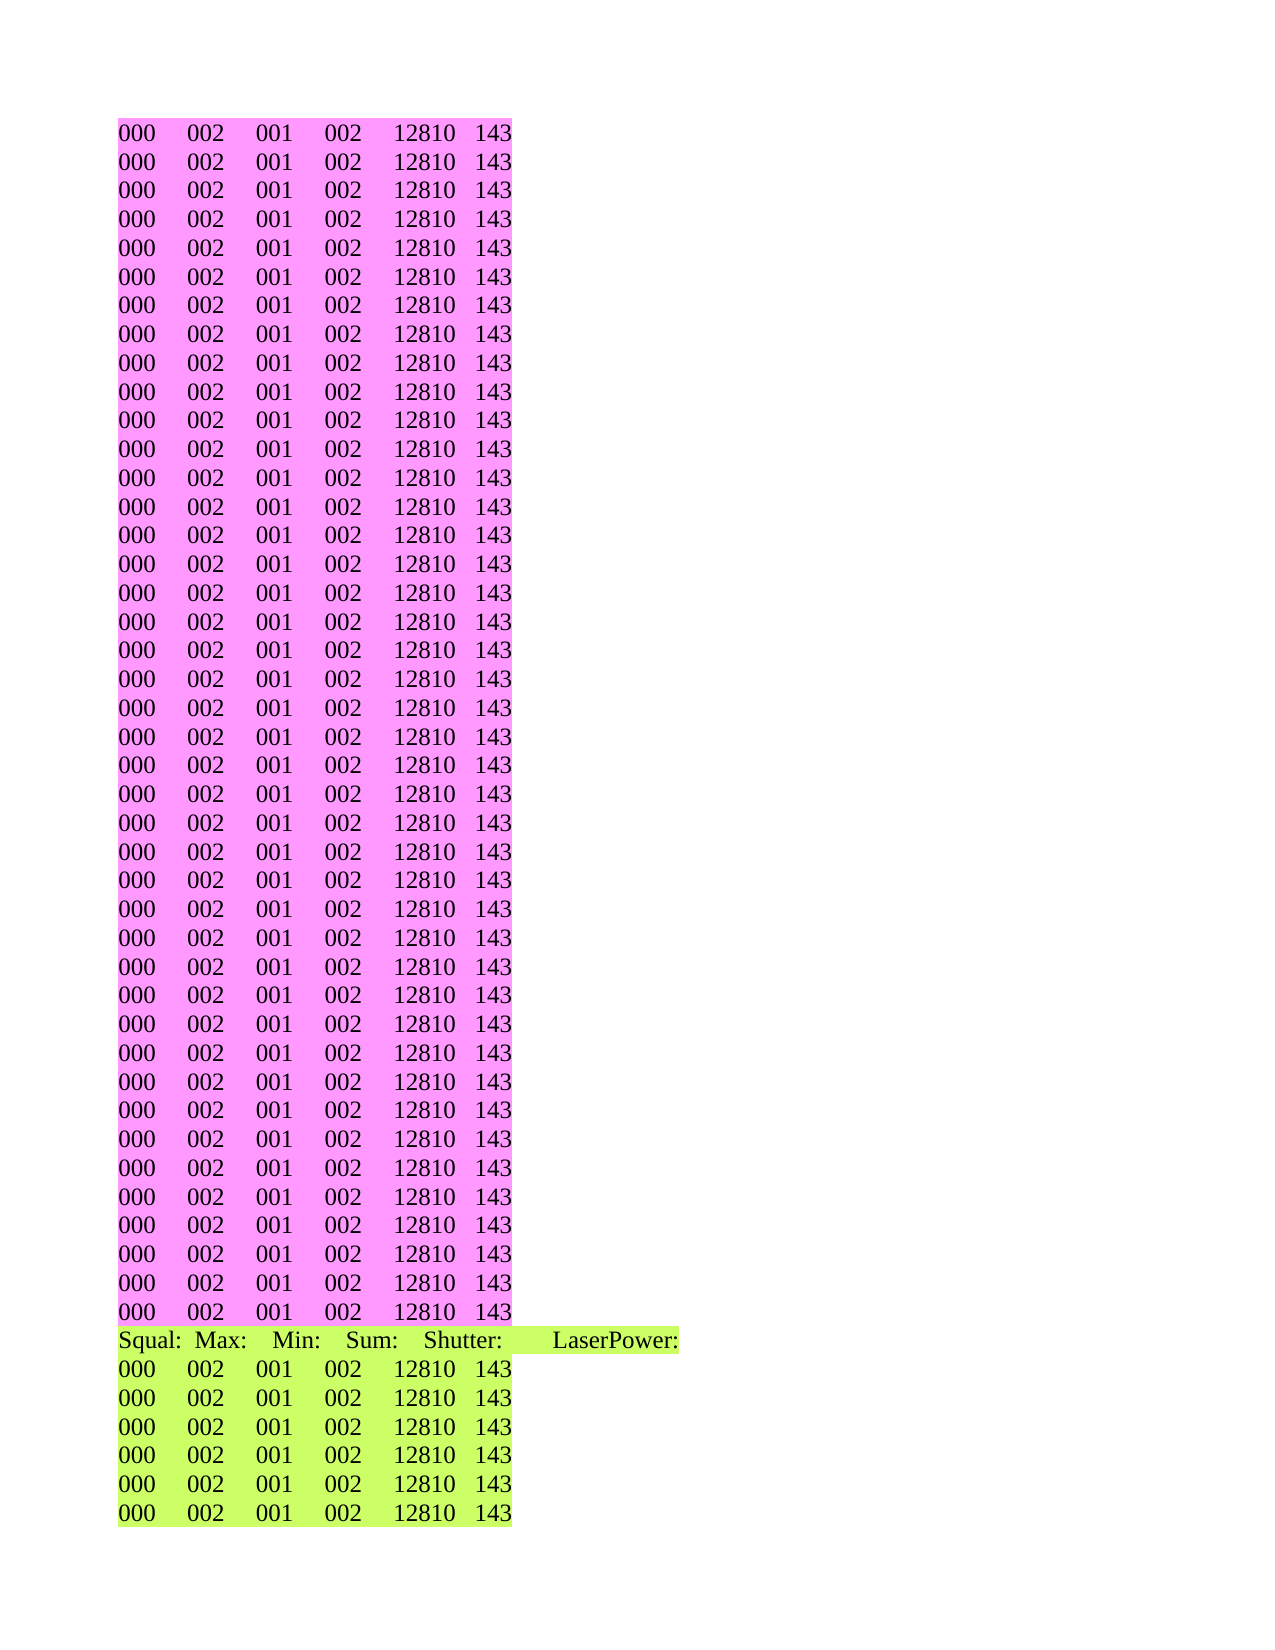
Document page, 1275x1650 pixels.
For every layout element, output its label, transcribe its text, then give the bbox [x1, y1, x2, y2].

text 000 002 001 002 12810 143 [118, 751, 1157, 779]
text 000 002 001 002 12810 143 [118, 1412, 1157, 1441]
text 000 002 001 002 12810 143 [118, 1297, 1157, 1326]
text 000 002 001 002 12810 143 [118, 1469, 1157, 1498]
text 000 002 001 002 12810 143 [118, 1498, 1157, 1527]
text 000 002 001 002 12810 143 [118, 1211, 1157, 1239]
text 000 002 001 002 12810 143 [118, 492, 1157, 521]
text 000 002 001 002 12810 143 [118, 808, 1157, 837]
text 000 002 001 002 12810 143 [118, 291, 1157, 319]
text 000 002 001 002 12810 143 [118, 1383, 1157, 1412]
text 000 002 001 002 12810 143 [118, 1124, 1157, 1153]
text 000 002 001 002 12810 143 [118, 894, 1157, 923]
text 000 002 001 002 12810 143 [118, 377, 1157, 406]
text 000 002 001 002 12810 143 [118, 1038, 1157, 1067]
text 000 002 001 002 12810 143 [118, 866, 1157, 894]
text 000 002 001 002 12810 143 [118, 463, 1157, 492]
text 000 002 001 002 12810 143 [118, 578, 1157, 607]
text 000 002 001 002 12810 143 [118, 1067, 1157, 1096]
text 000 002 001 002 12810 143 [118, 952, 1157, 981]
text 000 002 001 002 12810 143 [118, 837, 1157, 866]
text 000 002 001 002 12810 143 [118, 176, 1157, 204]
text 000 002 001 002 12810 143 [118, 1441, 1157, 1469]
text 000 002 001 002 12810 143 [118, 1268, 1157, 1297]
text 000 002 001 002 12810 143 [118, 607, 1157, 636]
text 000 002 001 002 12810 143 [118, 1354, 1157, 1383]
text 000 002 001 002 12810 143 [118, 1096, 1157, 1124]
text 000 002 001 002 12810 143 [118, 981, 1157, 1009]
text 000 002 001 002 12810 143 [118, 549, 1157, 578]
text 000 002 001 002 12810 143 [118, 722, 1157, 751]
text 000 002 001 002 12810 143 [118, 147, 1157, 176]
text 000 002 001 002 12810 143 [118, 348, 1157, 377]
text 000 002 001 002 12810 143 [118, 118, 1157, 147]
text 000 002 001 002 12810 143 [118, 434, 1157, 463]
text 000 002 001 002 12810 143 [118, 262, 1157, 291]
text 000 002 001 002 12810 143 [118, 779, 1157, 808]
text 000 002 001 002 12810 143 [118, 923, 1157, 952]
text 000 002 001 002 12810 143 [118, 693, 1157, 722]
text 000 002 001 002 12810 143 [118, 1182, 1157, 1211]
text 000 002 001 002 12810 143 [118, 406, 1157, 434]
text 000 002 001 002 12810 143 [118, 521, 1157, 549]
text 000 002 001 002 12810 143 [118, 1009, 1157, 1038]
text 000 002 001 002 12810 143 [118, 664, 1157, 693]
text Squal: Max: Min: Sum: Shutter: LaserPower: [118, 1326, 1157, 1354]
text 000 002 001 002 12810 143 [118, 319, 1157, 348]
text 000 002 001 002 12810 143 [118, 636, 1157, 664]
text 000 002 001 002 12810 143 [118, 1239, 1157, 1268]
text 000 002 001 002 12810 143 [118, 204, 1157, 233]
text 000 002 001 002 12810 143 [118, 233, 1157, 262]
text 000 002 001 002 12810 143 [118, 1153, 1157, 1182]
